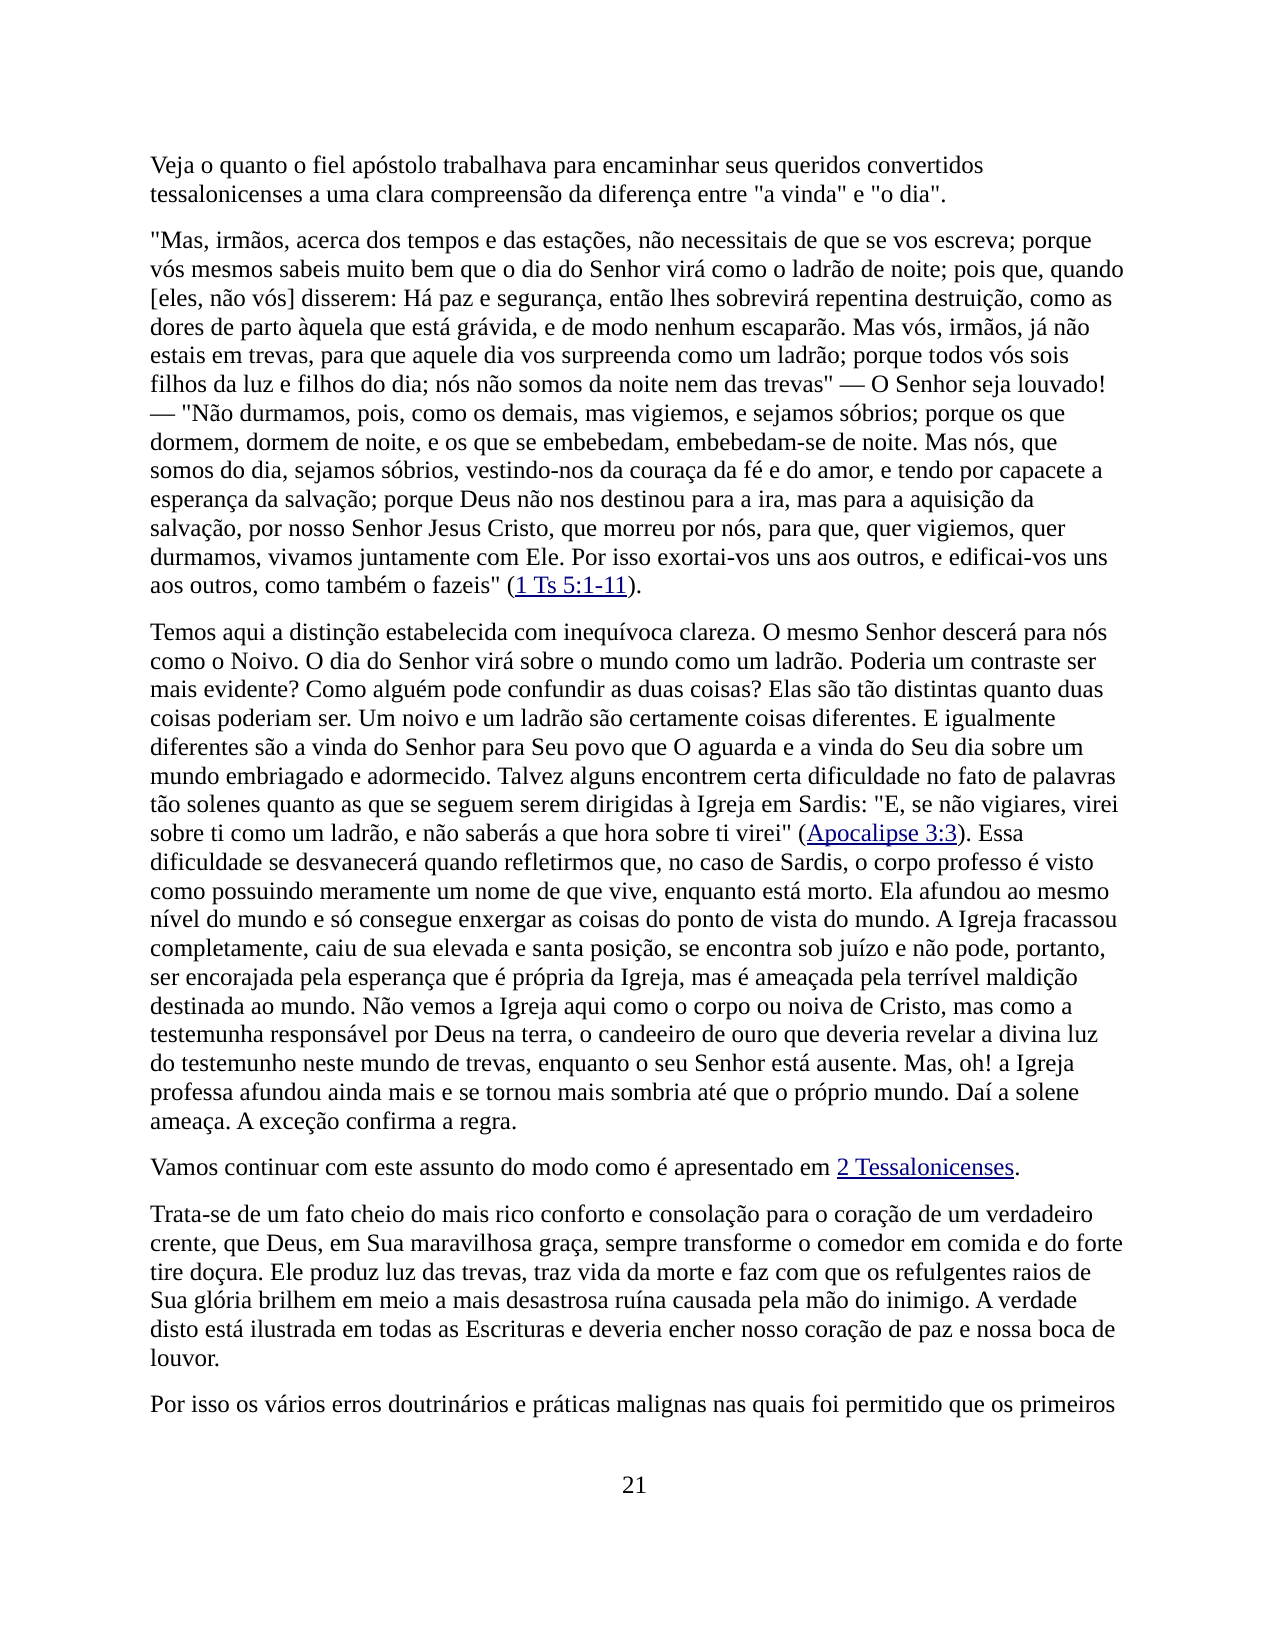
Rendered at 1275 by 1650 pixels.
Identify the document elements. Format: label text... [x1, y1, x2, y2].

text Vamos continuar com este assunto do modo como é apresentado em 2 Tessalonicenses. [150, 1152, 1125, 1181]
text Trata-se de um fato cheio do mais rico conforto e consolação para o coração de um verdadeiro crente, que Deus, em Sua maravilhosa graça, sempre transforme o comedor em comida e do forte tire doçura. Ele produz luz das trevas, traz vida da morte e faz com que os refulgentes raios de Sua glória brilhem em meio a mais desastrosa ruína causada pela mão do inimigo. A verdade disto está ilustrada em todas as Escrituras e deveria encher nosso coração de paz e nossa boca de louvor. [150, 1199, 1125, 1372]
text Temos aqui a distinção estabelecida com inequívoca clareza. O mesmo Senhor descerá para nós como o Noivo. O dia do Senhor virá sobre o mundo como um ladrão. Poderia um contraste ser mais evidente? Como alguém pode confundir as duas coisas? Elas são tão distintas quanto duas coisas poderiam ser. Um noivo e um ladrão são certamente coisas diferentes. E igualmente diferentes são a vinda do Senhor para Seu povo que O aguarda e a vinda do Seu dia sobre um mundo embriagado e adormecido. Talvez alguns encontrem certa dificuldade no fato de palavras tão solenes quanto as que se seguem serem dirigidas à Igreja em Sardis: "E, se não vigiares, virei sobre ti como um ladrão, e não saberás a que hora sobre ti virei" (Apocalipse 3:3). Essa dificuldade se desvanecerá quando refletirmos que, no caso de Sardis, o corpo professo é visto como possuindo meramente um nome de que vive, enquanto está morto. Ela afundou ao mesmo nível do mundo e só consegue enxergar as coisas do ponto de vista do mundo. A Igreja fracassou completamente, caiu de sua elevada e santa posição, se encontra sob juízo e não pode, portanto, ser encorajada pela esperança que é própria da Igreja, mas é ameaçada pela terrível maldição destinada ao mundo. Não vemos a Igreja aqui como o corpo ou noiva de Cristo, mas como a testemunha responsável por Deus na terra, o candeeiro de ouro que deveria revelar a divina luz do testemunho neste mundo de trevas, enquanto o seu Senhor está ausente. Mas, oh! a Igreja professa afundou ainda mais e se tornou mais sombria até que o próprio mundo. Daí a solene ameaça. A exceção confirma a regra. [150, 617, 1125, 1134]
text Veja o quanto o fiel apóstolo trabalhava para encaminhar seus queridos convertidos tessalonicenses a uma clara compreensão da diferença entre "a vinda" e "o dia". [150, 150, 1125, 207]
text "Mas, irmãos, acerca dos tempos e das estações, não necessitais de que se vos escreva; porque vós mesmos sabeis muito bem que o dia do Senhor virá como o ladrão de noite; pois que, quando [eles, não vós] disserem: Há paz e segurança, então lhes sobrevirá repentina destruição, como as dores de parto àquela que está grávida, e de modo nenhum escaparão. Mas vós, irmãos, já não estais em trevas, para que aquele dia vos surpreenda como um ladrão; porque todos vós sois filhos da luz e filhos do dia; nós não somos da noite nem das trevas" — O Senhor seja louvado! — "Não durmamos, pois, como os demais, mas vigiemos, e sejamos sóbrios; porque os que dormem, dormem de noite, e os que se embebedam, embebedam-se de noite. Mas nós, que somos do dia, sejamos sóbrios, vestindo-nos da couraça da fé e do amor, e tendo por capacete a esperança da salvação; porque Deus não nos destinou para a ira, mas para a aquisição da salvação, por nosso Senhor Jesus Cristo, que morreu por nós, para que, quer vigiemos, quer durmamos, vivamos juntamente com Ele. Por isso exortai-vos uns aos outros, e edificai-vos uns aos outros, como também o fazeis" (1 Ts 5:1-11). [150, 225, 1125, 599]
text Por isso os vários erros doutrinários e práticas malignas nas quais foi permitido que os primeiros [150, 1389, 1125, 1418]
